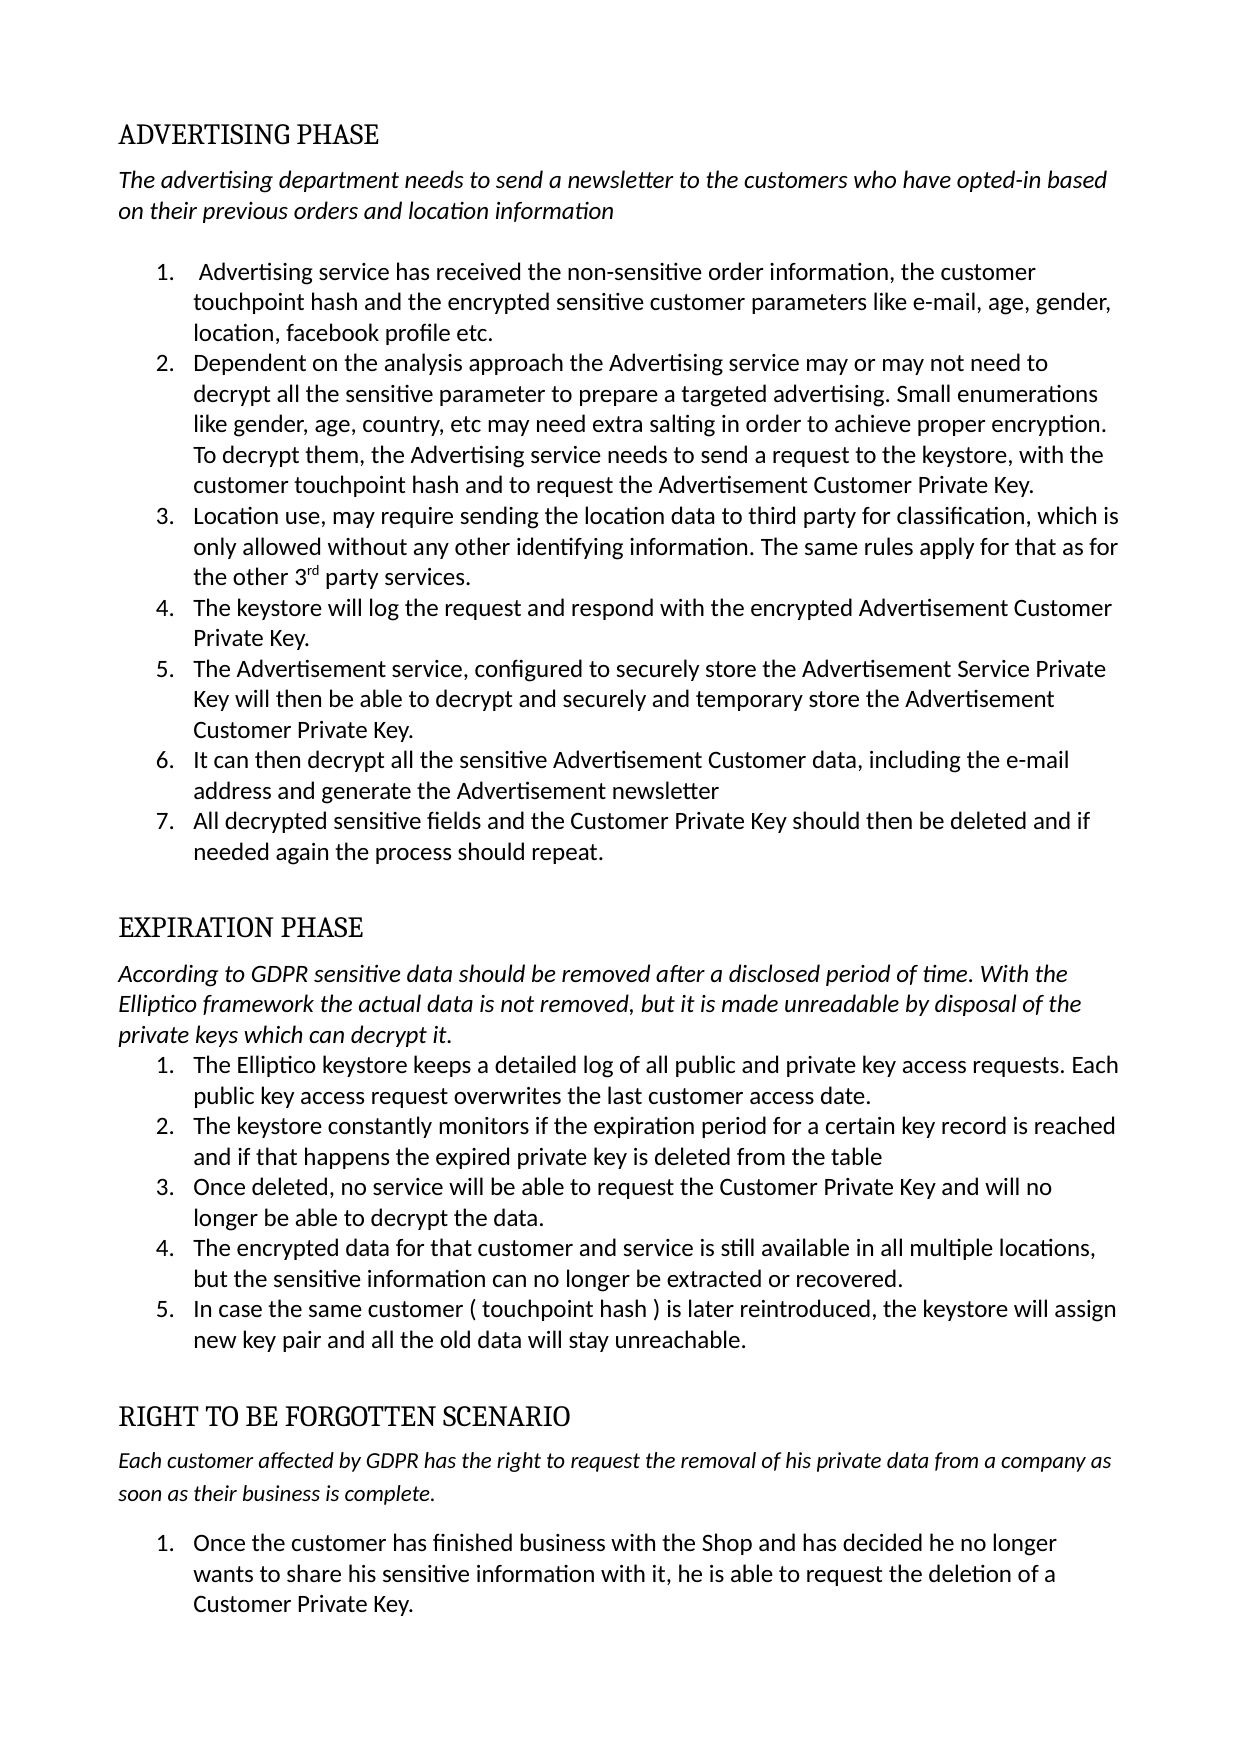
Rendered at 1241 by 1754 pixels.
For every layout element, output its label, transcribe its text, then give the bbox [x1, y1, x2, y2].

subtitle Expiration phase [118, 911, 1122, 945]
list Once deleted, no service will be able to request the Customer Private Key and will no longer be able to decrypt the data. [156, 1171, 1122, 1232]
list Location use, may require sending the location data to third party for classification, which is only allowed without any other identifying information. The same rules apply for that as for the other 3rd party services. [156, 500, 1122, 592]
list The encrypted data for that customer and service is still available in all multiple locations, but the sensitive information can no longer be extracted or recovered. [156, 1232, 1122, 1293]
subtitle Right to be forgotten scenario [118, 1399, 1122, 1433]
subtitle Advertising phase [118, 118, 1122, 152]
text Each customer affected by GDPR has the right to request the removal of his private data from a company as soon as their business is complete. [118, 1446, 1122, 1507]
list The keystore will log the request and respond with the encrypted Advertisement Customer Private Key. [156, 592, 1122, 653]
list Advertising service has received the non-sensitive order information, the customer touchpoint hash and the encrypted sensitive customer parameters like e-mail, age, gender, location, facebook profile etc. [156, 256, 1122, 347]
list The keystore constantly monitors if the expiration period for a certain key record is reached and if that happens the expired private key is deleted from the table [156, 1110, 1122, 1171]
list Once the customer has finished business with the Shop and has decided he no longer wants to share his sensitive information with it, he is able to request the deletion of a Customer Private Key. [156, 1527, 1122, 1619]
text The advertising department needs to send a newsletter to the customers who have opted-in based on their previous orders and location information [118, 164, 1122, 225]
list Dependent on the analysis approach the Advertising service may or may not need to decrypt all the sensitive parameter to prepare a targeted advertising. Small enumerations like gender, age, country, etc may need extra salting in order to achieve proper encryption. To decrypt them, the Advertising service needs to send a request to the keystore, with the customer touchpoint hash and to request the Advertisement Customer Private Key. [156, 347, 1122, 500]
list All decrypted sensitive fields and the Customer Private Key should then be deleted and if needed again the process should repeat. [156, 805, 1122, 866]
list In case the same customer ( touchpoint hash ) is later reintroduced, the keystore will assign new key pair and all the old data will stay unreachable. [156, 1293, 1122, 1354]
list The Elliptico keystore keeps a detailed log of all public and private key access requests. Each public key access request overwrites the last customer access date. [156, 1049, 1122, 1110]
list The Advertisement service, configured to securely store the Advertisement Service Private Key will then be able to decrypt and securely and temporary store the Advertisement Customer Private Key. [156, 653, 1122, 744]
text According to GDPR sensitive data should be removed after a disclosed period of time. With the Elliptico framework the actual data is not removed, but it is made unreadable by disposal of the private keys which can decrypt it. [118, 958, 1122, 1049]
list It can then decrypt all the sensitive Advertisement Customer data, including the e-mail address and generate the Advertisement newsletter [156, 744, 1122, 805]
